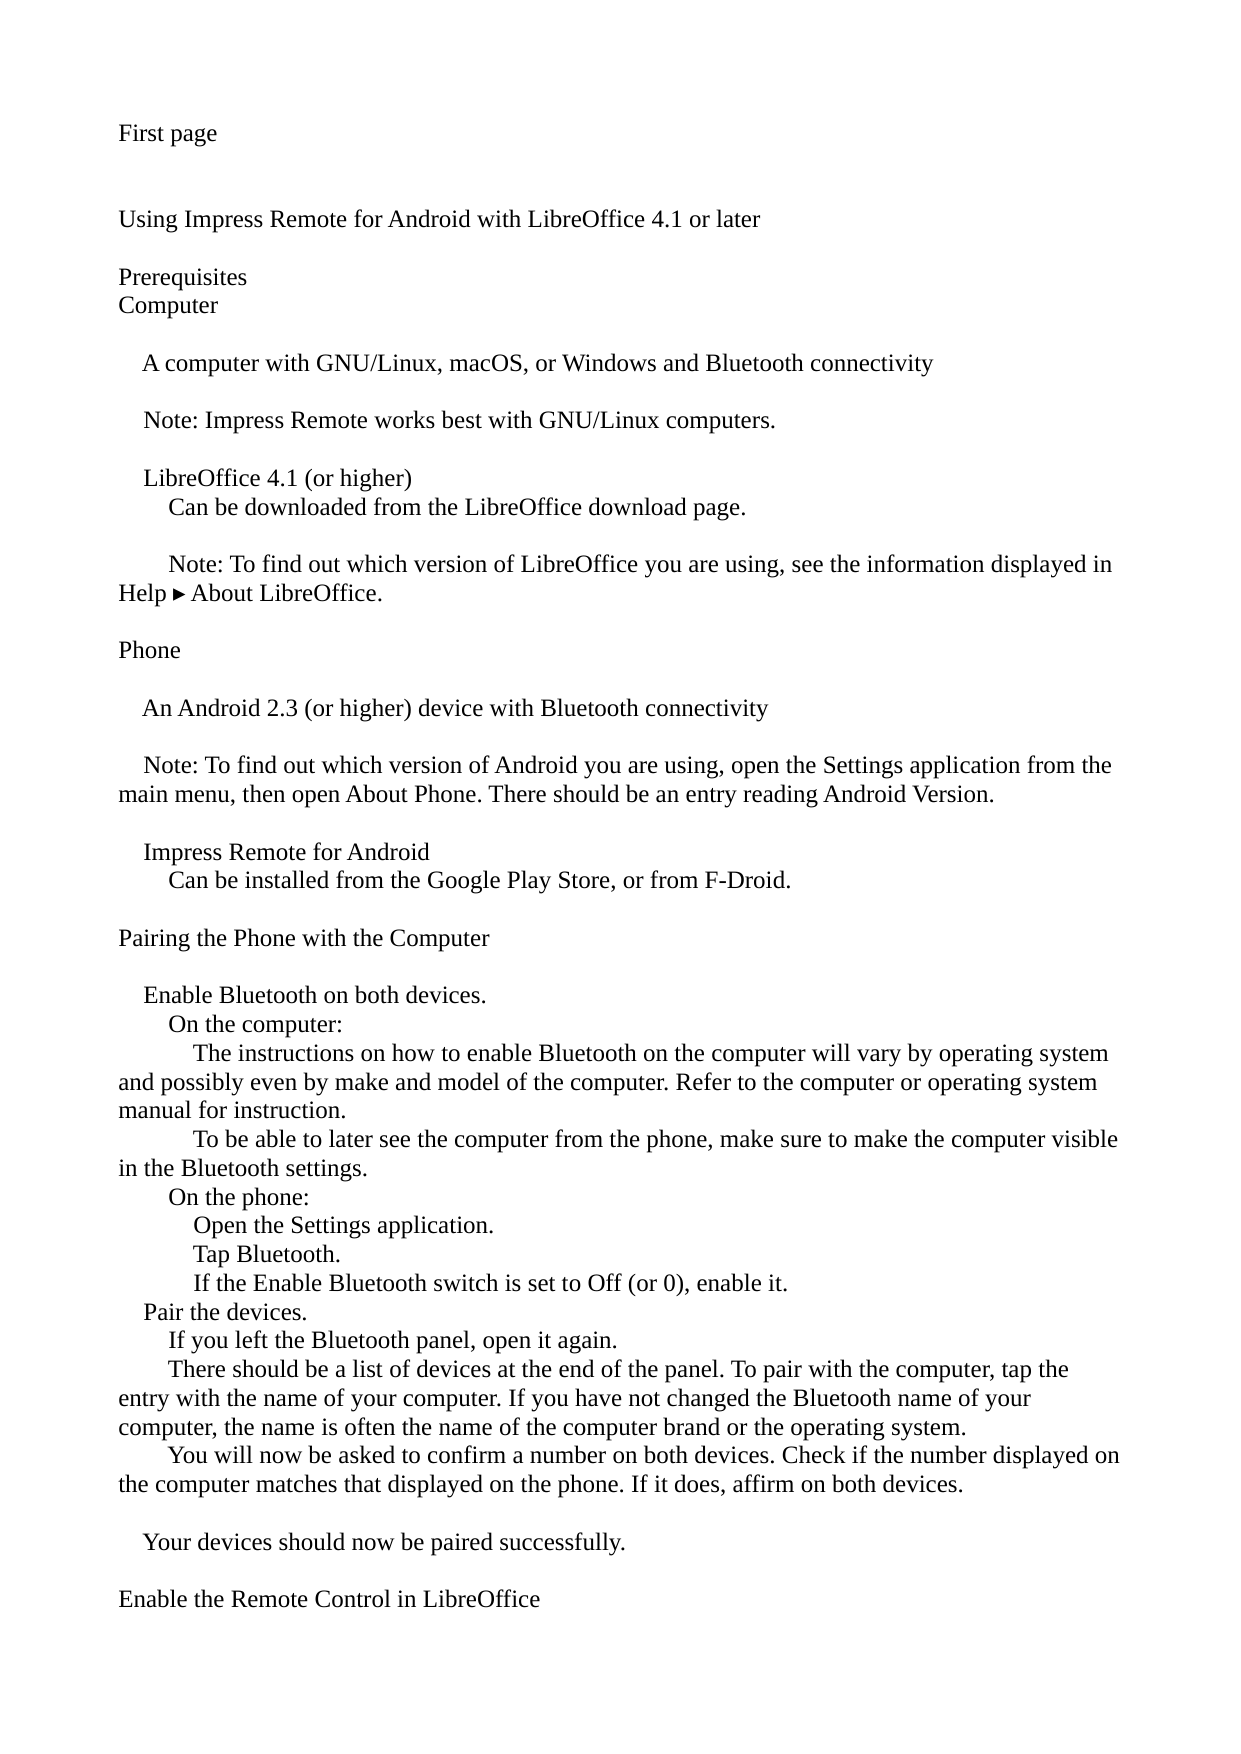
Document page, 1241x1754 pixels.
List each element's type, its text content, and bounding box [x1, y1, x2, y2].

text Note: Impress Remote works best with GNU/Linux computers. [118, 406, 1122, 434]
text Computer [118, 291, 1122, 319]
text Phone [118, 636, 1122, 664]
text Open the Settings application. [118, 1211, 1122, 1239]
text On the computer: [118, 1009, 1122, 1038]
text Tap Bluetooth. [118, 1239, 1122, 1268]
text Enable Bluetooth on both devices. [118, 981, 1122, 1009]
text Pairing the Phone with the Computer [118, 923, 1122, 952]
text Pair the devices. [118, 1297, 1122, 1326]
text Note: To find out which version of LibreOffice you are using, see the information displayed in Help ▸ About LibreOffice. [118, 549, 1122, 607]
text Note: To find out which version of Android you are using, open the Settings application from the main menu, then open About Phone. There should be an entry reading Android Version. [118, 751, 1122, 808]
text If the Enable Bluetooth switch is set to Off (or 0), enable it. [118, 1268, 1122, 1297]
text Prerequisites [118, 262, 1122, 291]
text An Android 2.3 (or higher) device with Bluetooth connectivity [118, 693, 1122, 722]
text First page [118, 118, 1122, 147]
text There should be a list of devices at the end of the panel. To pair with the computer, tap the entry with the name of your computer. If you have not changed the Bluetooth name of your computer, the name is often the name of the computer brand or the operating system. [118, 1354, 1122, 1441]
text The instructions on how to enable Bluetooth on the computer will vary by operating system and possibly even by make and model of the computer. Refer to the computer or operating system manual for instruction. [118, 1038, 1122, 1124]
text Can be installed from the Google Play Store, or from F-Droid. [118, 866, 1122, 894]
text You will now be asked to confirm a number on both devices. Check if the number displayed on the computer matches that displayed on the phone. If it does, affirm on both devices. [118, 1441, 1122, 1498]
text Using Impress Remote for Android with LibreOffice 4.1 or later [118, 204, 1122, 233]
text Impress Remote for Android [118, 837, 1122, 866]
text A computer with GNU/Linux, macOS, or Windows and Bluetooth connectivity [118, 348, 1122, 377]
text Enable the Remote Control in LibreOffice [118, 1584, 1122, 1613]
text To be able to later see the computer from the phone, make sure to make the computer visible in the Bluetooth settings. [118, 1124, 1122, 1182]
text On the phone: [118, 1182, 1122, 1211]
text LibreOffice 4.1 (or higher) [118, 463, 1122, 492]
text If you left the Bluetooth panel, open it again. [118, 1326, 1122, 1354]
text Can be downloaded from the LibreOffice download page. [118, 492, 1122, 521]
text Your devices should now be paired successfully. [118, 1527, 1122, 1556]
